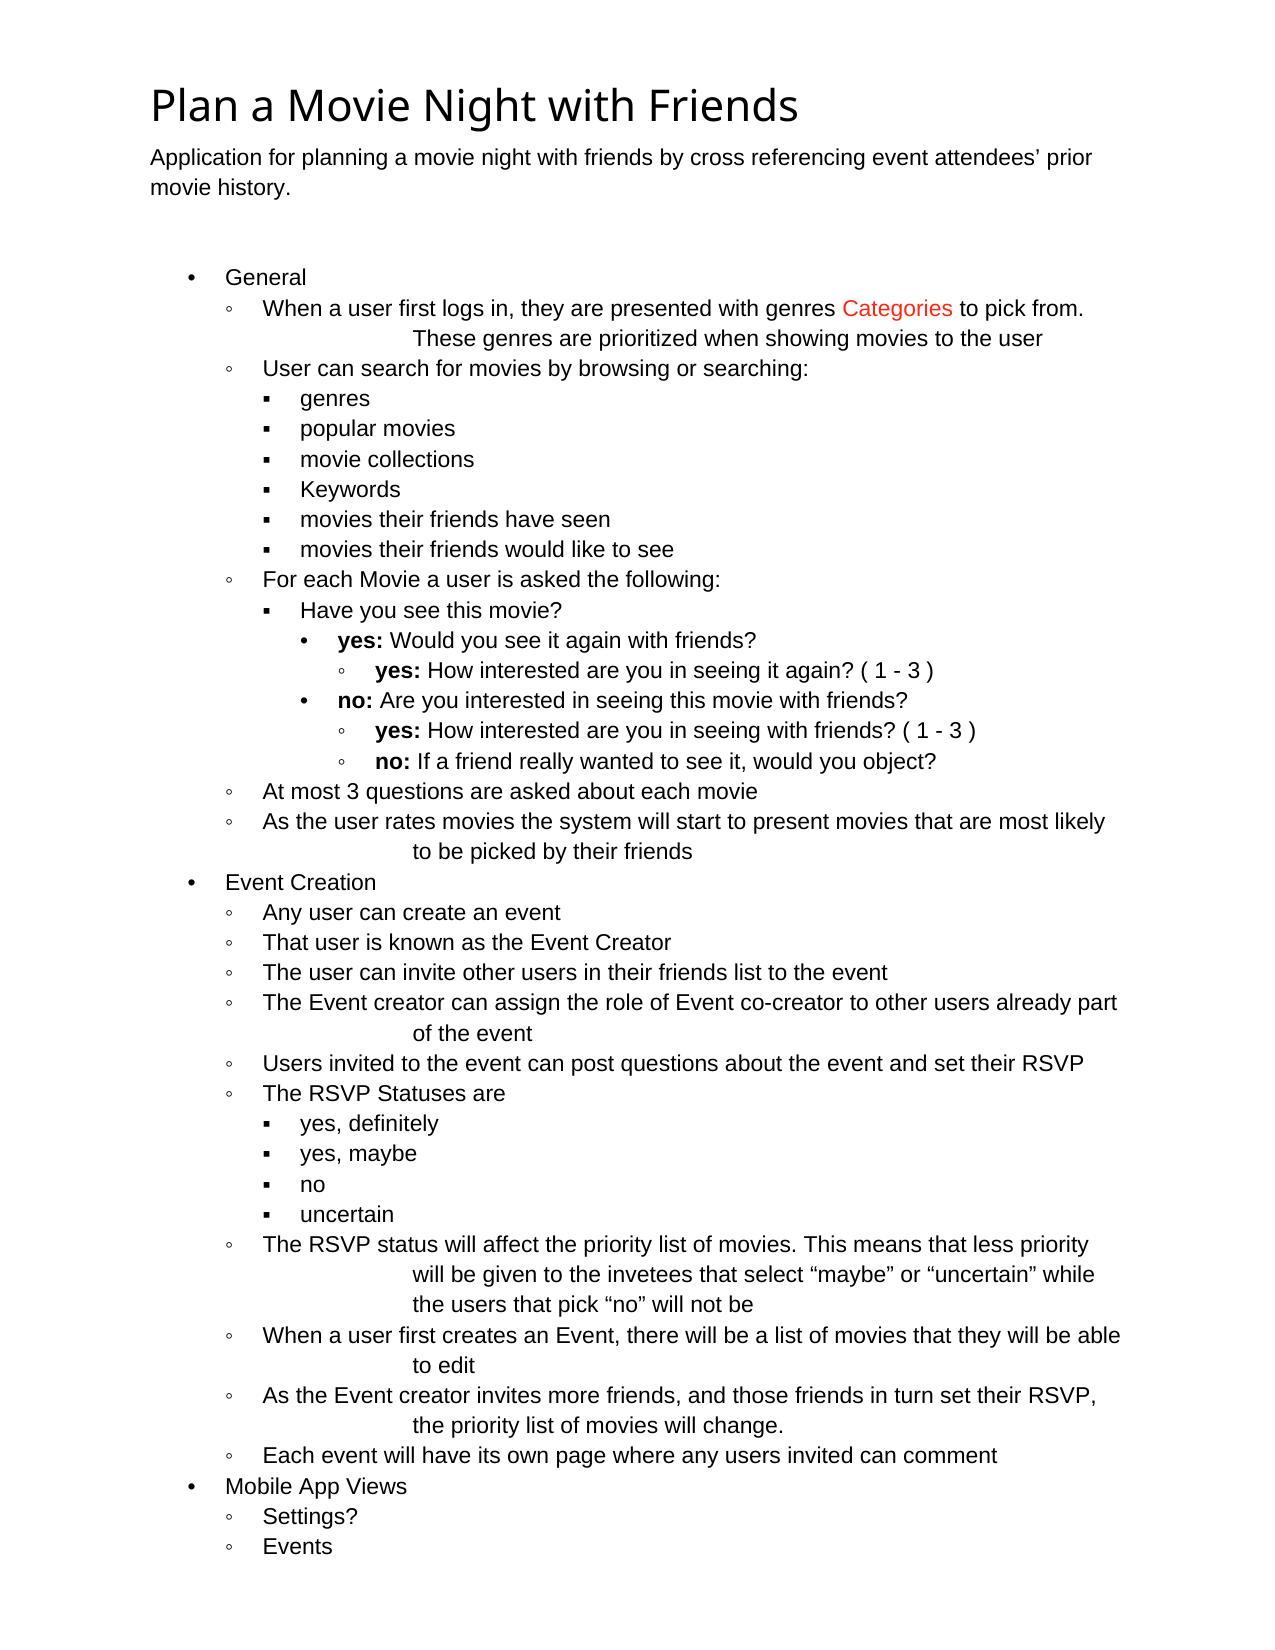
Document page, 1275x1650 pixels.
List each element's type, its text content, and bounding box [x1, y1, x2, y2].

list The user can invite other users in their friends list to the event [225, 959, 1125, 985]
list That user is known as the Event Creator [225, 929, 1125, 955]
list Mobile App Views [187, 1473, 1125, 1499]
list Any user can create an event [225, 899, 1125, 925]
list When a user first logs in, they are presented with genres Categories to pick from. These genres are prioritized when showing movies to the user [225, 294, 1125, 351]
list Have you see this movie? [262, 597, 1125, 623]
list Keywords [262, 476, 1125, 502]
list The RSVP Statuses are [225, 1080, 1125, 1106]
list movies their friends would like to see [262, 536, 1125, 562]
list movies their friends have seen [262, 506, 1125, 532]
list genres [262, 385, 1125, 411]
list The Event creator can assign the role of Event co-creator to other users already part of the event [225, 989, 1125, 1046]
list General [187, 264, 1125, 291]
list uncertain [262, 1201, 1125, 1227]
list yes: How interested are you in seeing it again? ( 1 - 3 ) [337, 657, 1125, 683]
list Users invited to the event can post questions about the event and set their RSVP [225, 1050, 1125, 1076]
list User can search for movies by browsing or searching: [225, 355, 1125, 381]
list popular movies [262, 415, 1125, 442]
list yes, definitely [262, 1110, 1125, 1136]
text Application for planning a movie night with friends by cross referencing event attendees’ prior movie history. [150, 143, 1125, 200]
list Settings? [225, 1503, 1125, 1529]
list no: If a friend really wanted to see it, would you object? [337, 748, 1125, 774]
list Each event will have its own page where any users invited can comment [225, 1442, 1125, 1469]
list yes, maybe [262, 1140, 1125, 1167]
list Events [225, 1533, 1125, 1559]
text Plan a Movie Night with Friends [150, 75, 1125, 134]
list yes: How interested are you in seeing with friends? ( 1 - 3 ) [337, 717, 1125, 744]
list yes: Would you see it again with friends? [300, 627, 1125, 653]
list For each Movie a user is asked the following: [225, 566, 1125, 593]
list no: Are you interested in seeing this movie with friends? [300, 687, 1125, 713]
list At most 3 questions are asked about each movie [225, 778, 1125, 804]
list As the user rates movies the system will start to present movies that are most likely to be picked by their friends [225, 808, 1125, 864]
list movie collections [262, 446, 1125, 472]
list The RSVP status will affect the priority list of movies. This means that less priority will be given to the invetees that select “maybe” or “uncertain” while the users that pick “no” will not be [225, 1231, 1125, 1318]
list As the Event creator invites more friends, and those friends in turn set their RSVP, the priority list of movies will change. [225, 1382, 1125, 1438]
list Event Creation [187, 868, 1125, 895]
list When a user first creates an Event, there will be a list of movies that they will be able to edit [225, 1322, 1125, 1378]
list no [262, 1171, 1125, 1197]
